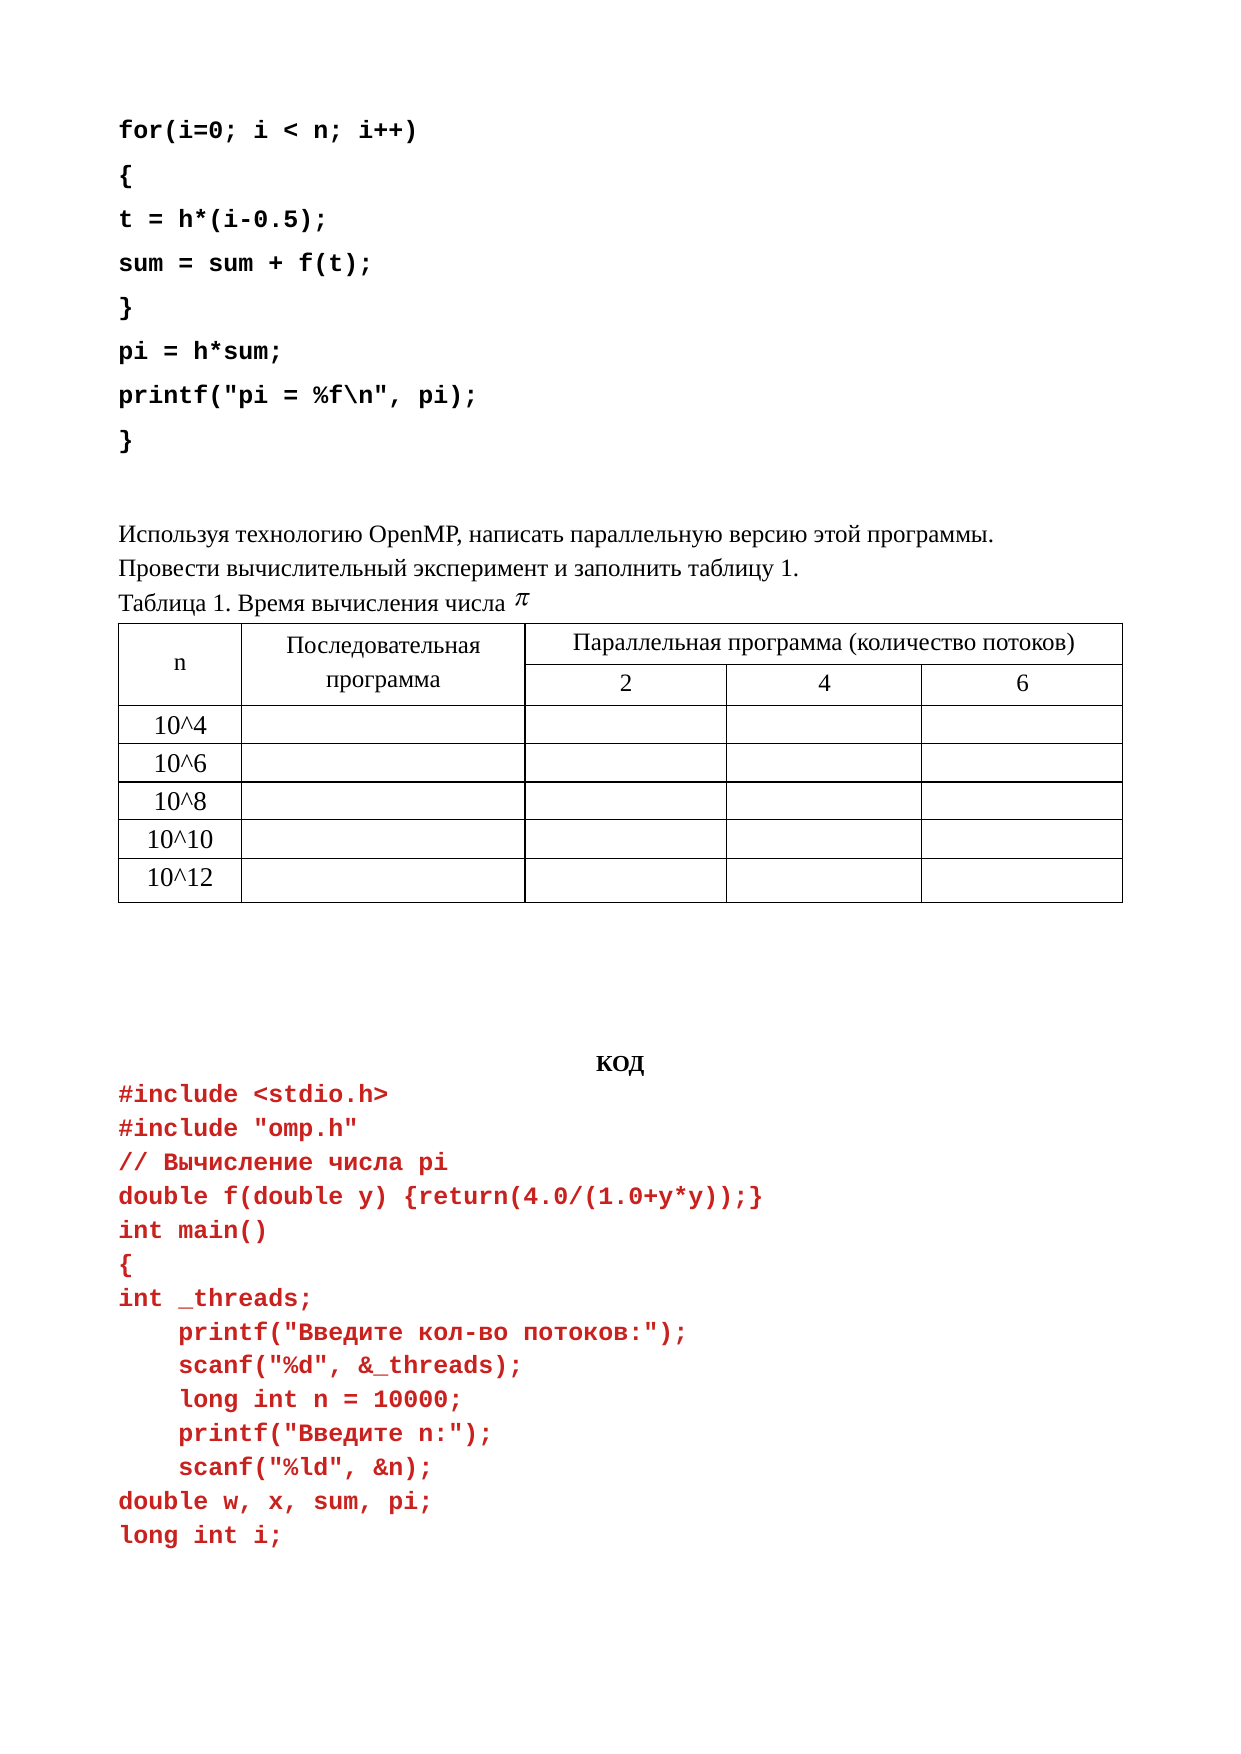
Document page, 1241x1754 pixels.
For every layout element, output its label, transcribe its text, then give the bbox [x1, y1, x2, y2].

text } [118, 295, 1122, 323]
table_cell [526, 783, 726, 819]
table_cell [242, 820, 524, 857]
table_cell [727, 820, 921, 857]
table_cell 10^8 [119, 783, 241, 819]
table_cell 4 [727, 665, 921, 705]
text int main() [118, 1217, 1122, 1246]
table_cell [922, 744, 1122, 781]
text КОД [118, 1050, 1122, 1076]
text printf("Введите кол-во потоков:"); [118, 1319, 1122, 1347]
picture [512, 588, 536, 612]
table_cell [242, 859, 524, 902]
table_cell 2 [526, 665, 726, 705]
table_cell [922, 859, 1122, 902]
text double w, x, sum, pi; [118, 1489, 1122, 1517]
text pi = h*sum; [118, 339, 1122, 367]
text long int n = 10000; [118, 1387, 1122, 1415]
table_cell 6 [922, 665, 1122, 705]
text printf("pi = %f\n", pi); [118, 383, 1122, 411]
table_cell [727, 744, 921, 781]
text #include "omp.h" [118, 1115, 1122, 1144]
table_cell [242, 706, 524, 743]
text Таблица 1. Время вычисления числа [118, 588, 1122, 617]
table_cell [526, 744, 726, 781]
table_cell 10^6 [119, 744, 241, 781]
table_cell [727, 859, 921, 902]
table_header Последовательная программа [242, 624, 524, 705]
table_cell [242, 783, 524, 819]
text #include <stdio.h> [118, 1081, 1122, 1110]
text int _threads; [118, 1285, 1122, 1313]
table_cell [526, 820, 726, 857]
text Провести вычислительный эксперимент и заполнить таблицу 1. [118, 553, 1122, 582]
table_cell [922, 706, 1122, 743]
table_header Параллельная программа (количество потоков) [526, 624, 1122, 664]
text } [118, 427, 1122, 456]
text Используя технологию OpenMP, написать параллельную версию этой программы. [118, 519, 1122, 548]
text printf("Введите n:"); [118, 1421, 1122, 1449]
table_cell [526, 859, 726, 902]
text t = h*(i-0.5); [118, 206, 1122, 235]
text long int i; [118, 1523, 1122, 1551]
text for(i=0; i < n; i++) [118, 118, 1122, 146]
table_cell [727, 783, 921, 819]
text double f(double y) {return(4.0/(1.0+y*y));} [118, 1183, 1122, 1212]
table_cell [922, 783, 1122, 819]
table_cell [526, 706, 726, 743]
text { [118, 162, 1122, 191]
text // Вычисление числа pi [118, 1149, 1122, 1178]
table_cell [242, 744, 524, 781]
table_cell 10^4 [119, 706, 241, 743]
text scanf("%d", &_threads); [118, 1353, 1122, 1381]
table_cell [922, 820, 1122, 857]
text scanf("%ld", &n); [118, 1455, 1122, 1483]
text { [118, 1251, 1122, 1279]
table_cell 10^10 [119, 820, 241, 857]
text sum = sum + f(t); [118, 251, 1122, 279]
table_header n [119, 624, 241, 705]
table_cell 10^12 [119, 859, 241, 902]
table_cell [727, 706, 921, 743]
